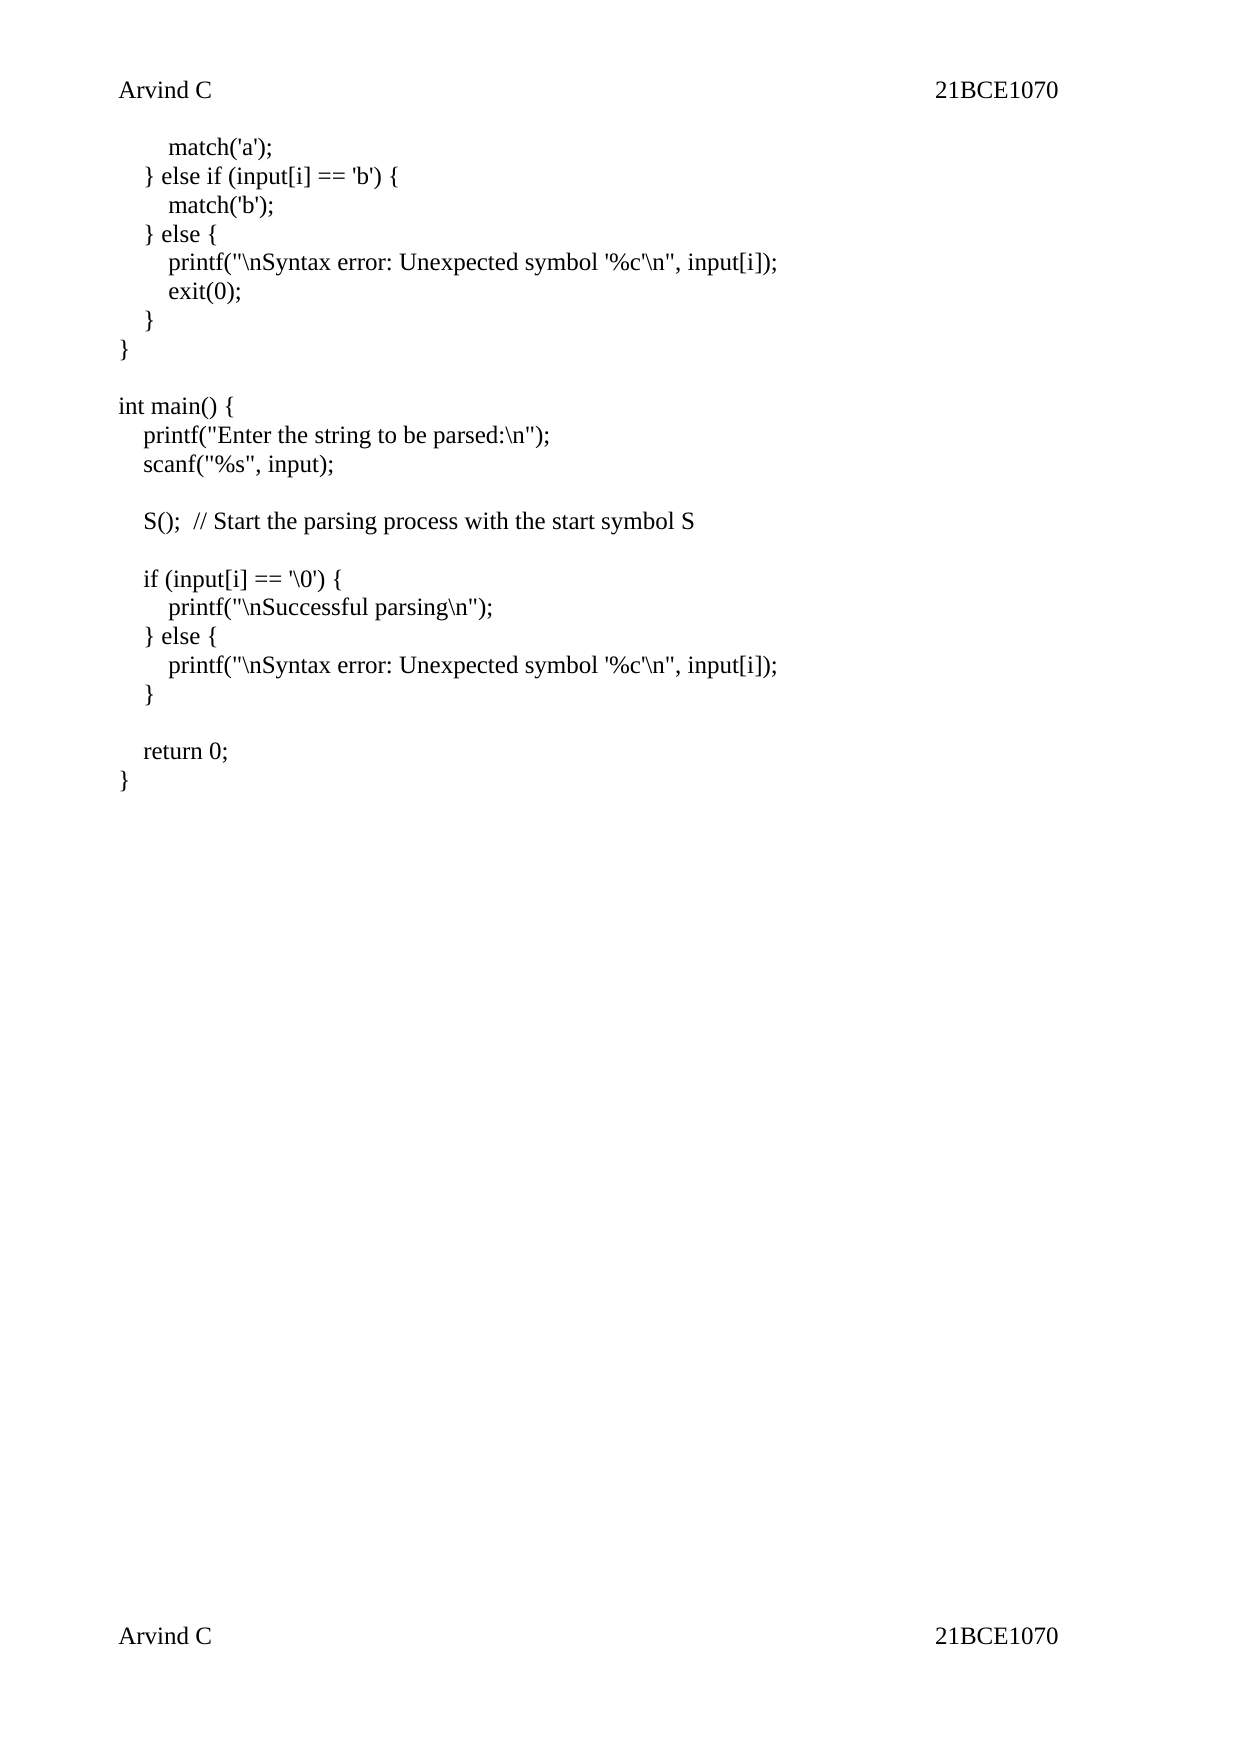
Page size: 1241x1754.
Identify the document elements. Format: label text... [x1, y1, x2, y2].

text } else { [118, 621, 1122, 650]
text } [118, 334, 1122, 362]
text printf("\nSyntax error: Unexpected symbol '%c'\n", input[i]); [118, 247, 1122, 276]
text int main() { [118, 391, 1122, 420]
text scanf("%s", input); [118, 449, 1122, 477]
text return 0; [118, 736, 1122, 765]
text match('b'); [118, 190, 1122, 219]
text } else { [118, 219, 1122, 247]
text printf("Enter the string to be parsed:\n"); [118, 420, 1122, 449]
text } [118, 765, 1122, 794]
text if (input[i] == '\0') { [118, 564, 1122, 592]
text } [118, 305, 1122, 334]
text } [118, 679, 1122, 707]
text S(); // Start the parsing process with the start symbol S [118, 506, 1122, 535]
text exit(0); [118, 276, 1122, 305]
text match('a'); [118, 132, 1122, 161]
text } else if (input[i] == 'b') { [118, 161, 1122, 190]
text printf("\nSyntax error: Unexpected symbol '%c'\n", input[i]); [118, 650, 1122, 679]
text printf("\nSuccessful parsing\n"); [118, 592, 1122, 621]
